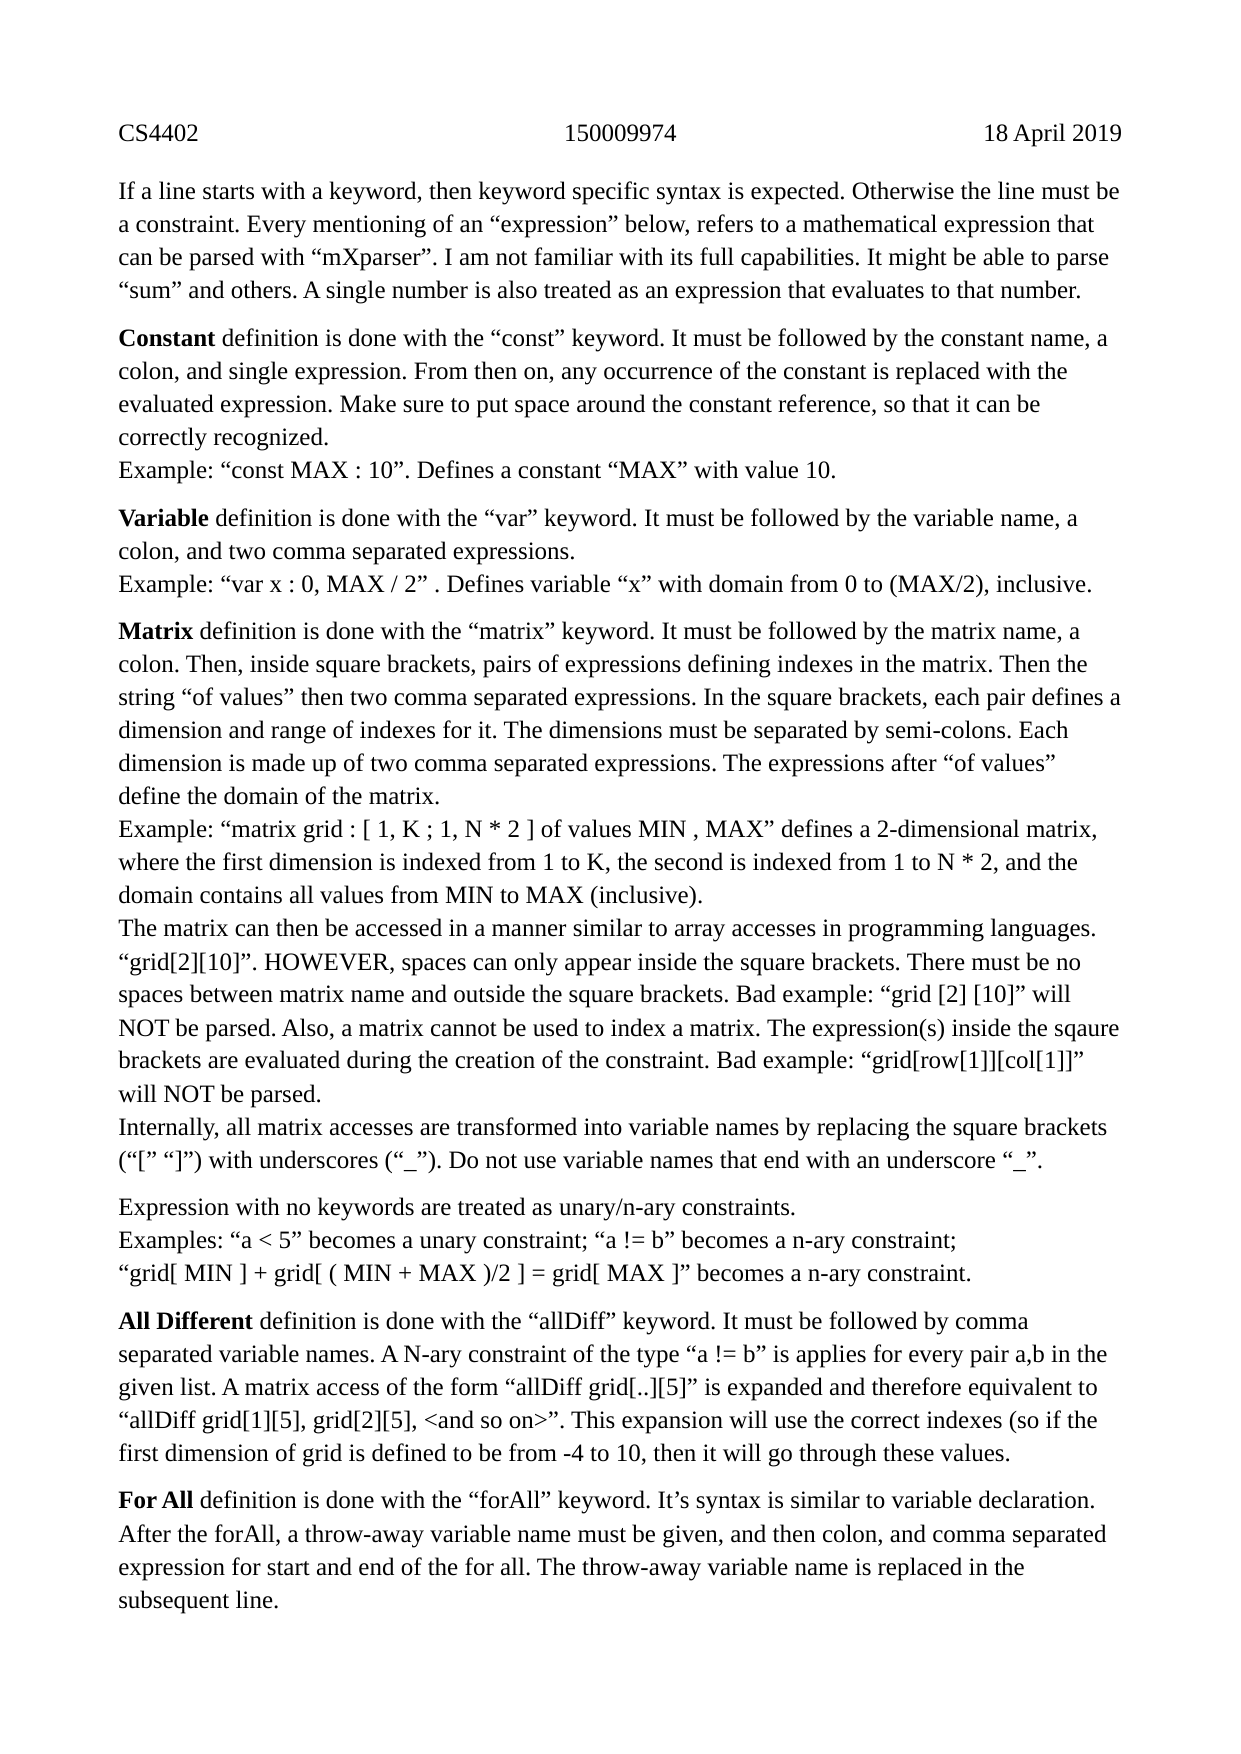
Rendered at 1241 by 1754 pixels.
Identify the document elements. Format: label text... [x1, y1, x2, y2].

text If a line starts with a keyword, then keyword specific syntax is expected. Otherwise the line must be a constraint. Every mentioning of an “expression” below, refers to a mathematical expression that can be parsed with “mXparser”. I am not familiar with its full capabilities. It might be able to parse “sum” and others. A single number is also treated as an expression that evaluates to that number. [118, 176, 1122, 304]
text All Different definition is done with the “allDiff” keyword. It must be followed by comma separated variable names. A N-ary constraint of the type “a != b” is applies for every pair a,b in the given list. A matrix access of the form “allDiff grid[..][5]” is expanded and therefore equivalent to “allDiff grid[1][5], grid[2][5], <and so on>”. This expansion will use the correct indexes (so if the first dimension of grid is defined to be from -4 to 10, then it will go through these values. [118, 1306, 1122, 1467]
text Constant definition is done with the “const” keyword. It must be followed by the constant name, a colon, and single expression. From then on, any occurrence of the constant is replaced with the evaluated expression. Make sure to put space around the constant reference, so that it can be correctly recognized. Example: “const MAX : 10”. Defines a constant “MAX” with value 10. [118, 323, 1122, 484]
text Matrix definition is done with the “matrix” keyword. It must be followed by the matrix name, a colon. Then, inside square brackets, pairs of expressions defining indexes in the matrix. Then the string “of values” then two comma separated expressions. In the square brackets, each pair defines a dimension and range of indexes for it. The dimensions must be separated by semi-colons. Each dimension is made up of two comma separated expressions. The expressions after “of values” define the domain of the matrix. Example: “matrix grid : [ 1, K ; 1, N * 2 ] of values MIN , MAX” defines a 2-dimensional matrix, where the first dimension is indexed from 1 to K, the second is indexed from 1 to N * 2, and the domain contains all values from MIN to MAX (inclusive). The matrix can then be accessed in a manner similar to array accesses in programming languages. “grid[2][10]”. HOWEVER, spaces can only appear inside the square brackets. There must be no spaces between matrix name and outside the square brackets. Bad example: “grid [2] [10]” will NOT be parsed. Also, a matrix cannot be used to index a matrix. The expression(s) inside the sqaure brackets are evaluated during the creation of the constraint. Bad example: “grid[row[1]][col[1]]” will NOT be parsed. Internally, all matrix accesses are transformed into variable names by replacing the square brackets (“[” “]”) with underscores (“_”). Do not use variable names that end with an underscore “_”. [118, 616, 1122, 1173]
text For All definition is done with the “forAll” keyword. It’s syntax is similar to variable declaration. After the forAll, a throw-away variable name must be given, and then colon, and comma separated expression for start and end of the for all. The throw-away variable name is replaced in the subsequent line. [118, 1486, 1122, 1613]
text Expression with no keywords are treated as unary/n-ary constraints. Examples: “a < 5” becomes a unary constraint; “a != b” becomes a n-ary constraint; “grid[ MIN ] + grid[ ( MIN + MAX )/2 ] = grid[ MAX ]” becomes a n-ary constraint. [118, 1192, 1122, 1287]
text Variable definition is done with the “var” keyword. It must be followed by the variable name, a colon, and two comma separated expressions. Example: “var x : 0, MAX / 2” . Defines variable “x” with domain from 0 to (MAX/2), inclusive. [118, 503, 1122, 597]
